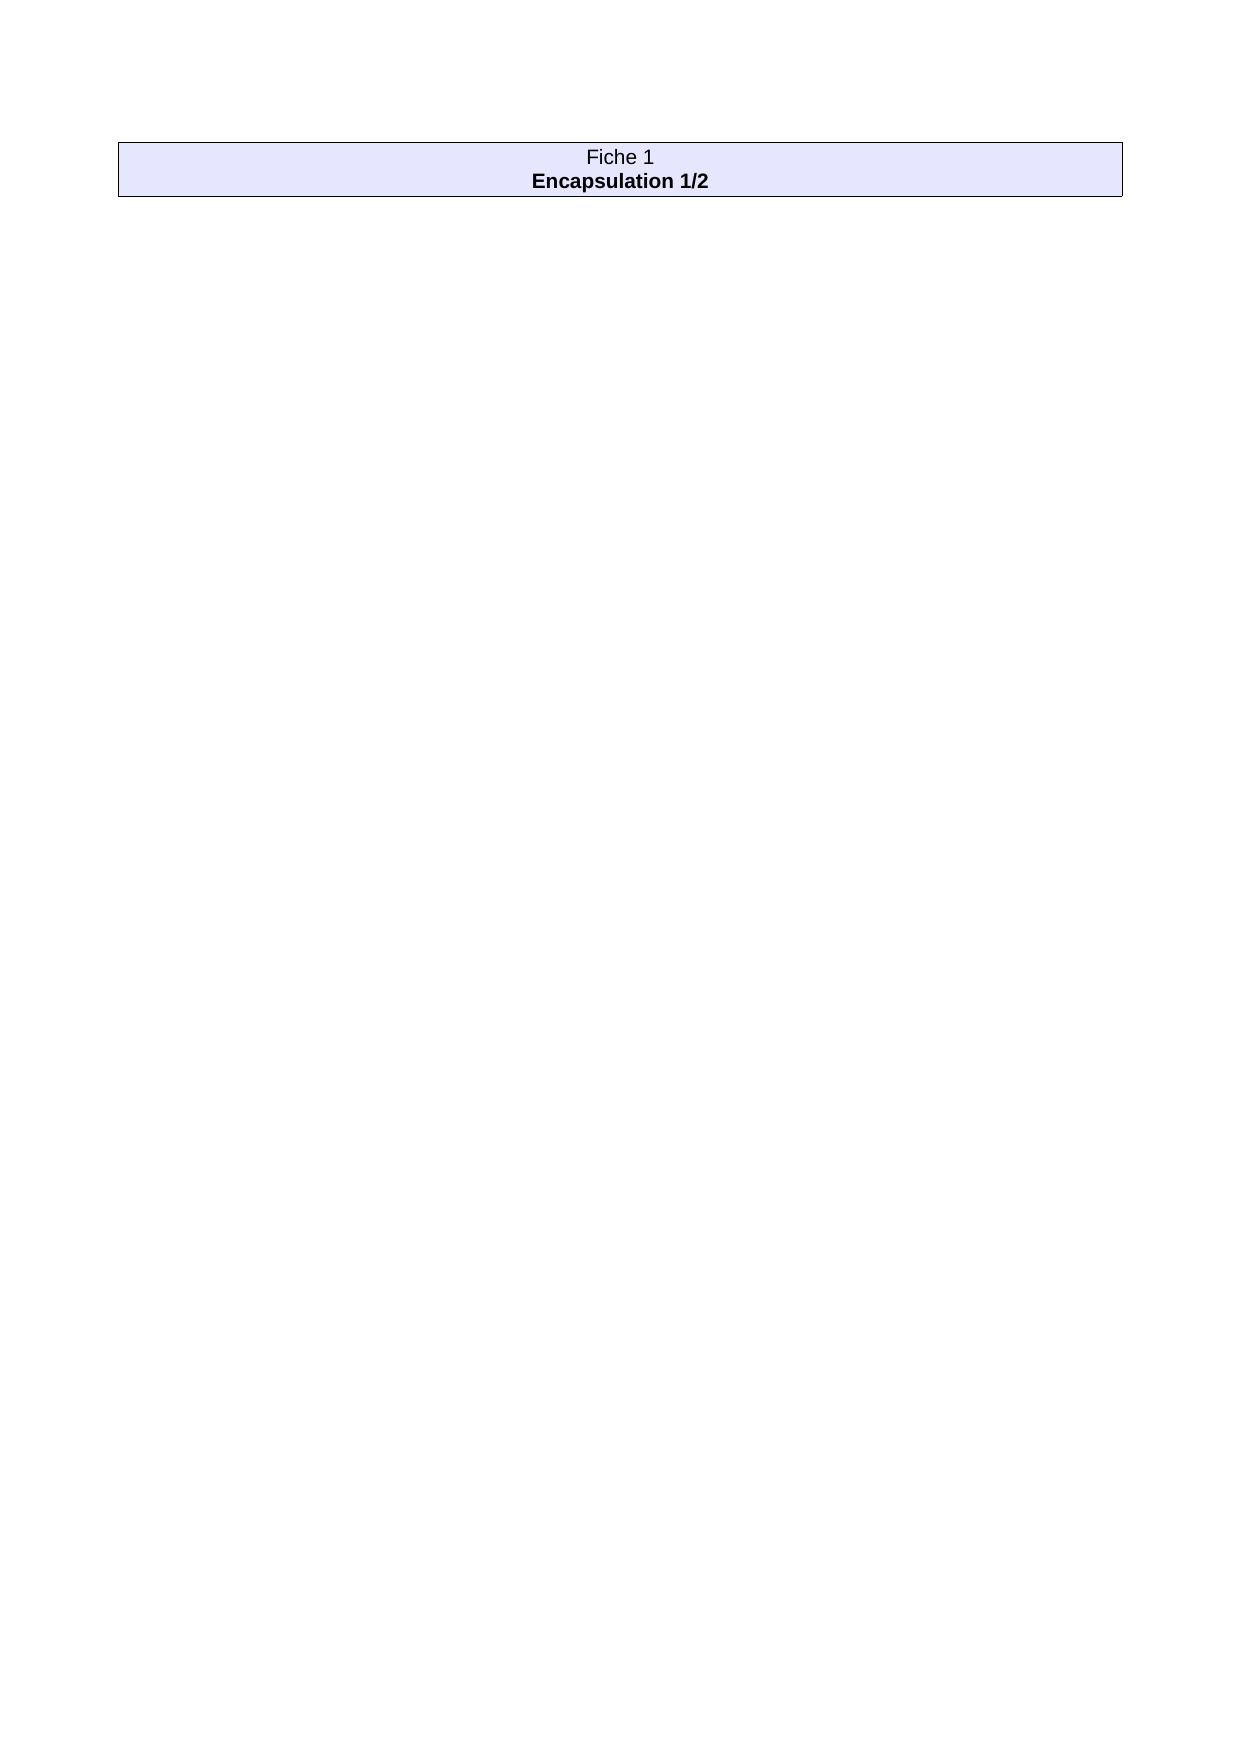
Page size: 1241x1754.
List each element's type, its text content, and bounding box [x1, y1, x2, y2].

text Fiche 1 [119, 143, 1122, 166]
text Encapsulation 1/2 [119, 166, 1122, 196]
